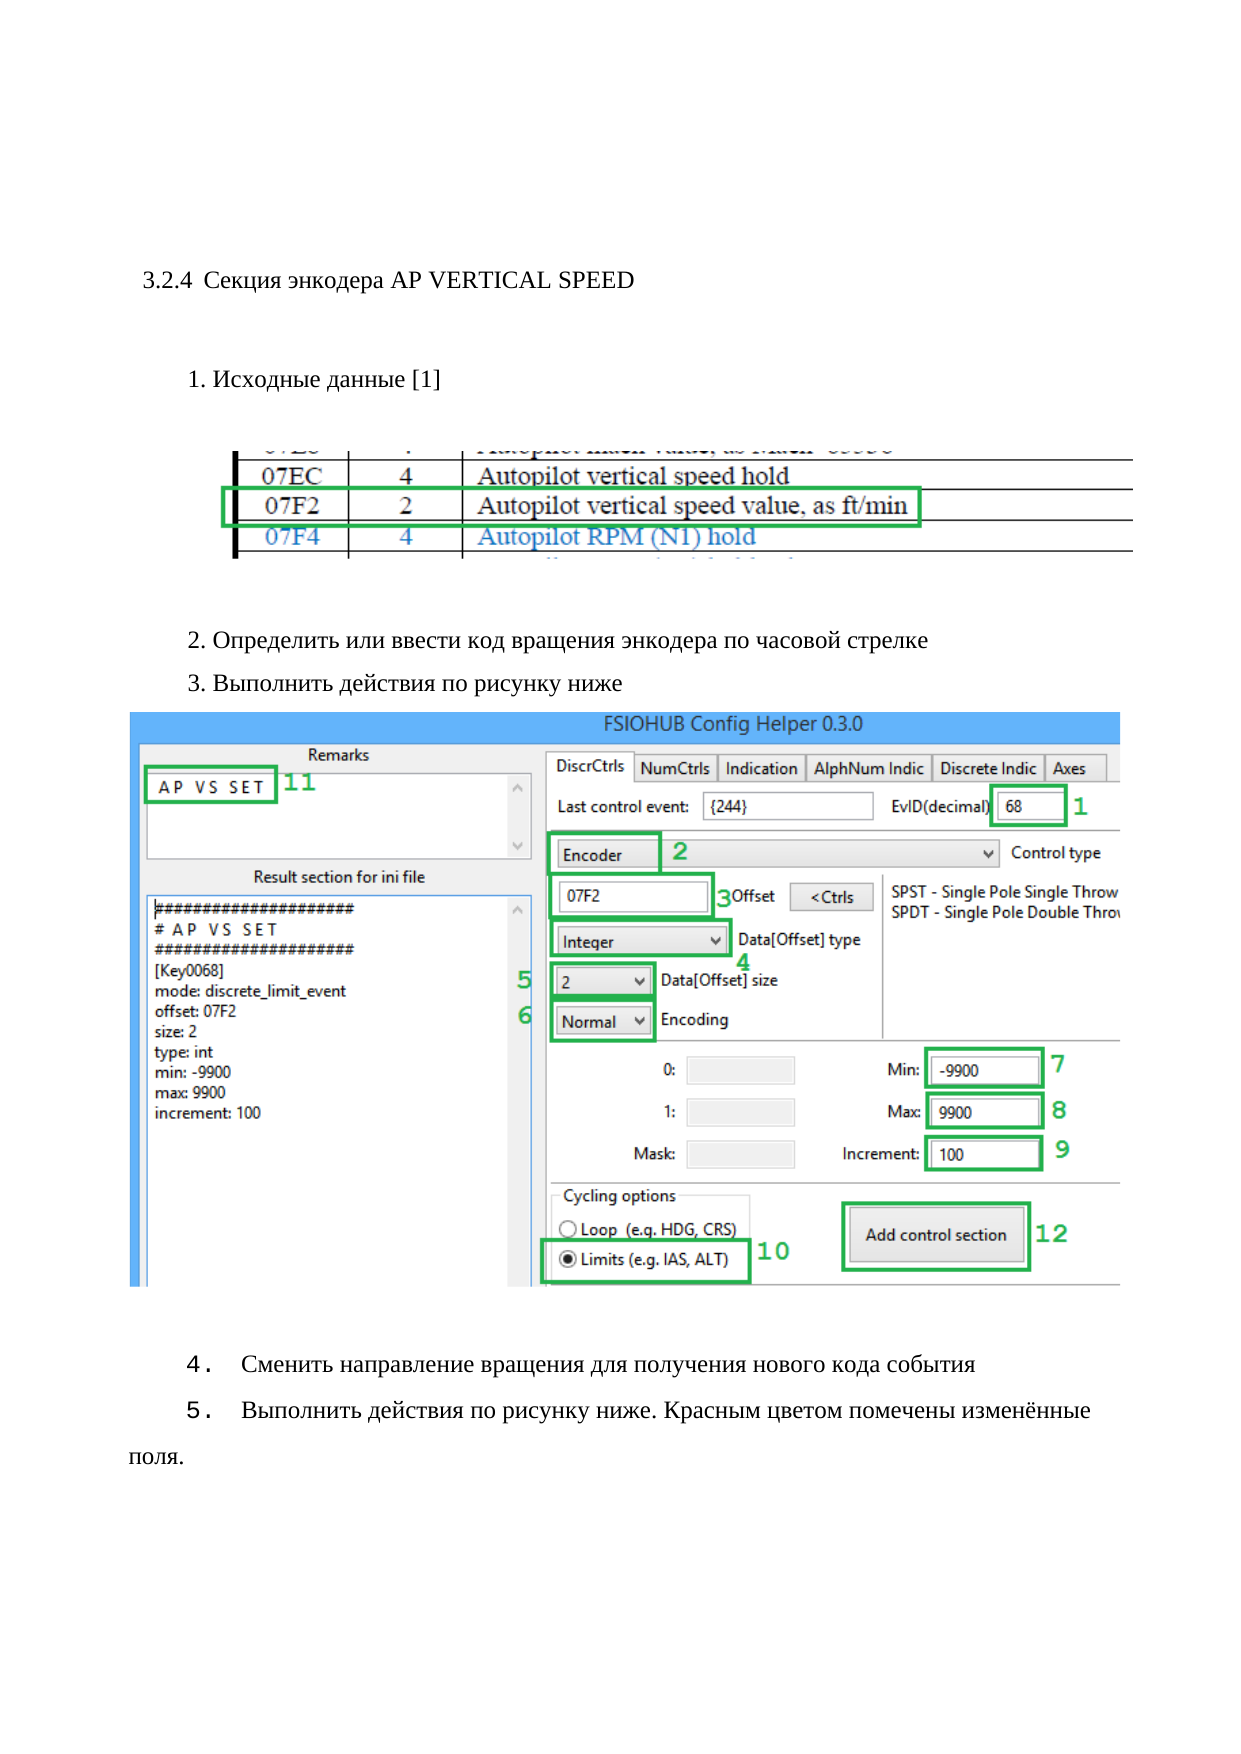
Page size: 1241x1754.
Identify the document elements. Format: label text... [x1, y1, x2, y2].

picture [188, 451, 1133, 566]
list Сменить направление вращения для получения нового кода события [128, 1349, 1122, 1380]
subtitle Секция энкодера AP VERTICAL SPEED [142, 265, 1122, 294]
list Выполнить действия по рисунку ниже. Красным цветом помечены изменённые поля. [128, 1396, 1122, 1469]
picture [129, 712, 1121, 1291]
text 3. Выполнить действия по рисунку ниже [128, 668, 1122, 697]
text 1. Исходные данные [1] [128, 364, 1122, 392]
text 2. Определить или ввести код вращения энкодера по часовой стрелке [128, 625, 1122, 654]
